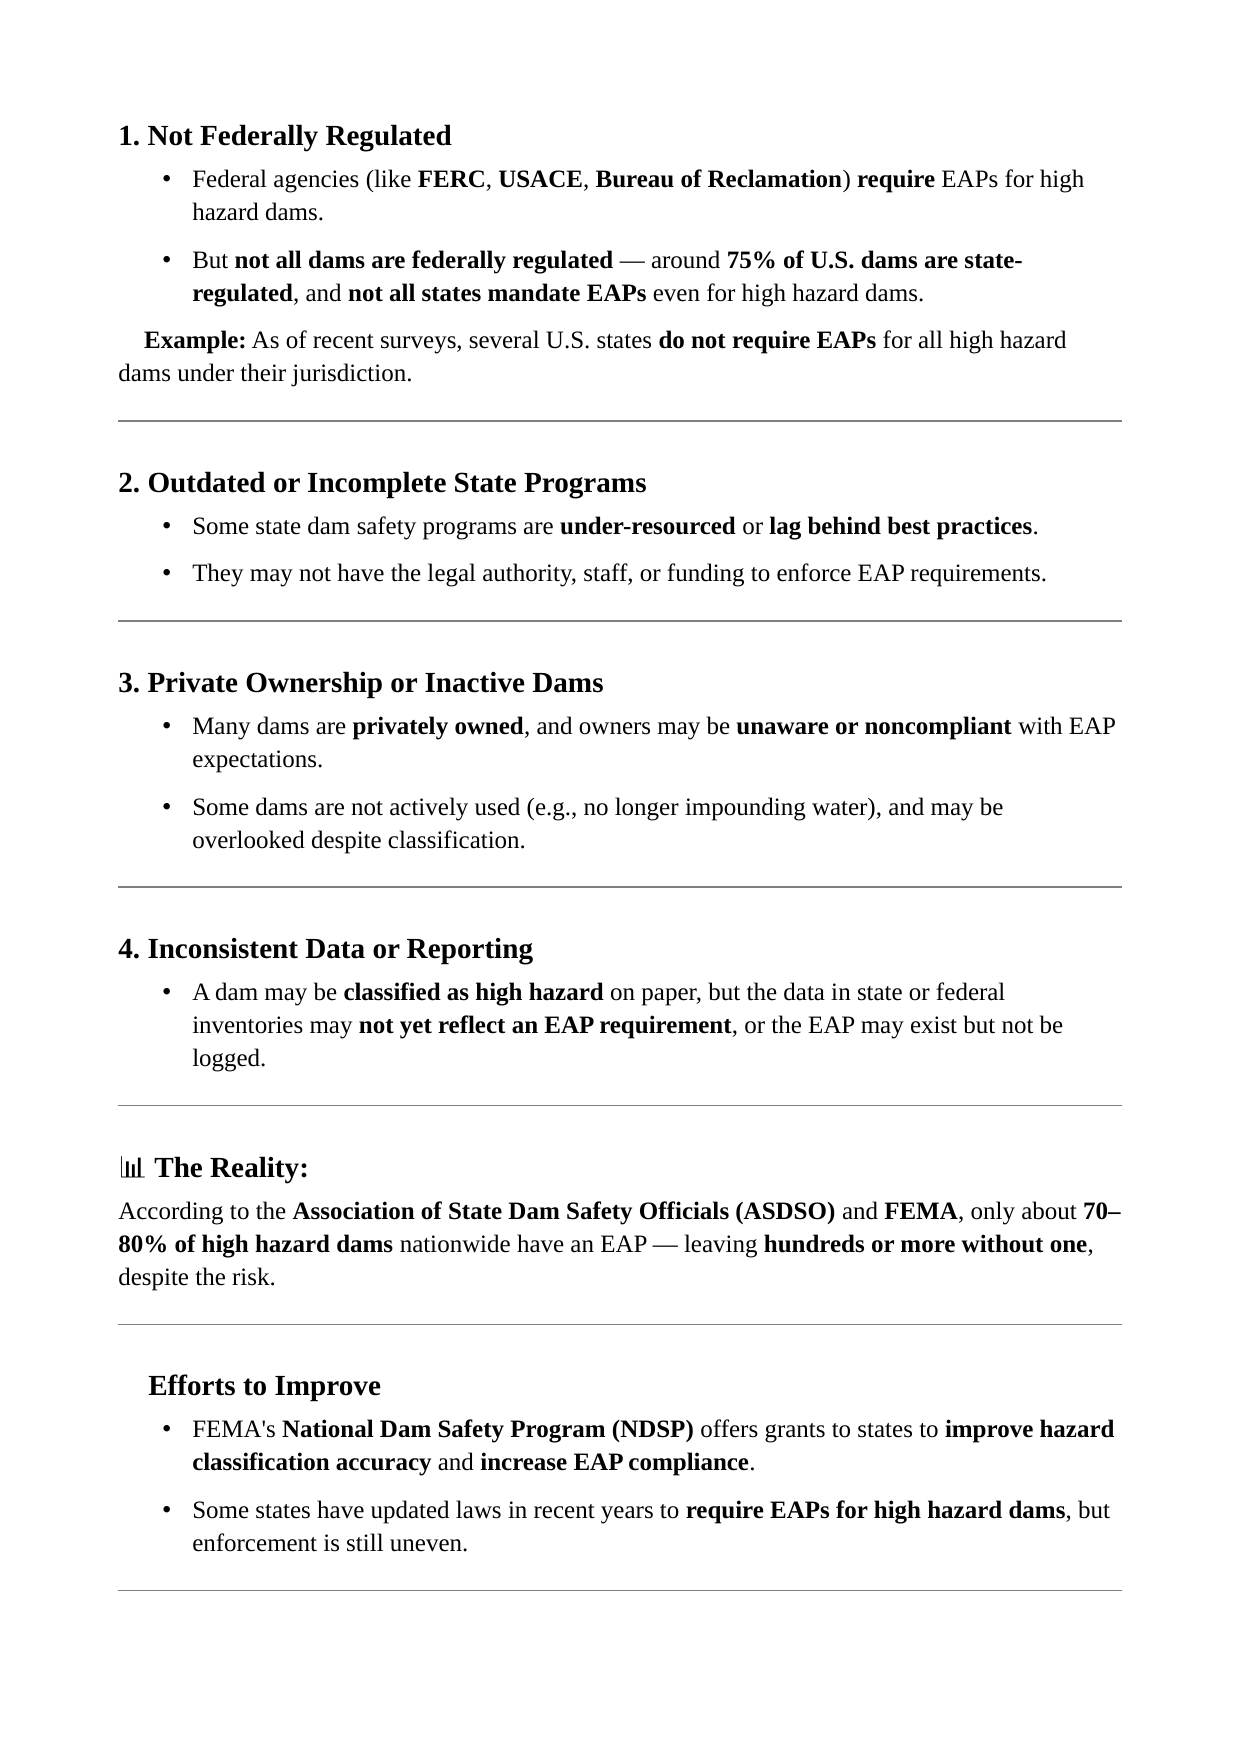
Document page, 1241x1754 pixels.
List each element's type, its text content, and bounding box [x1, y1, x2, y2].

subtitle 3. Private Ownership or Inactive Dams [118, 665, 1122, 698]
list Federal agencies (like FERC, USACE, Bureau of Reclamation) require EAPs for high hazard dams. [162, 164, 1122, 226]
list Many dams are privately owned, and owners may be unaware or noncompliant with EAP expectations. [162, 711, 1122, 773]
text According to the Association of State Dam Safety Officials (ASDSO) and FEMA, only about 70–80% of high hazard dams nationwide have an EAP — leaving hundreds or more without one, despite the risk. [118, 1196, 1122, 1291]
subtitle 📊 The Reality: [118, 1150, 1122, 1183]
list Some state dam safety programs are under-resourced or lag behind best practices. [162, 511, 1122, 540]
subtitle 4. Inconsistent Data or Reporting [118, 931, 1122, 965]
subtitle 2. Outdated or Incomplete State Programs [118, 465, 1122, 498]
subtitle ✅ Efforts to Improve [118, 1368, 1122, 1402]
list But not all dams are federally regulated — around 75% of U.S. dams are state-regulated, and not all states mandate EAPs even for high hazard dams. [162, 245, 1122, 307]
list FEMA's National Dam Safety Program (NDSP) offers grants to states to improve hazard classification accuracy and increase EAP compliance. [162, 1414, 1122, 1476]
list A dam may be classified as high hazard on paper, but the data in state or federal inventories may not yet reflect an EAP requirement, or the EAP may exist but not be logged. [162, 977, 1122, 1072]
list They may not have the legal authority, staff, or funding to enforce EAP requirements. [162, 558, 1122, 587]
subtitle 1. Not Federally Regulated [118, 118, 1122, 152]
list Some states have updated laws in recent years to require EAPs for high hazard dams, but enforcement is still uneven. [162, 1495, 1122, 1557]
list Some dams are not actively used (e.g., no longer impounding water), and may be overlooked despite classification. [162, 792, 1122, 853]
text 📌 Example: As of recent surveys, several U.S. states do not require EAPs for all high hazard dams under their jurisdiction. [118, 325, 1122, 387]
